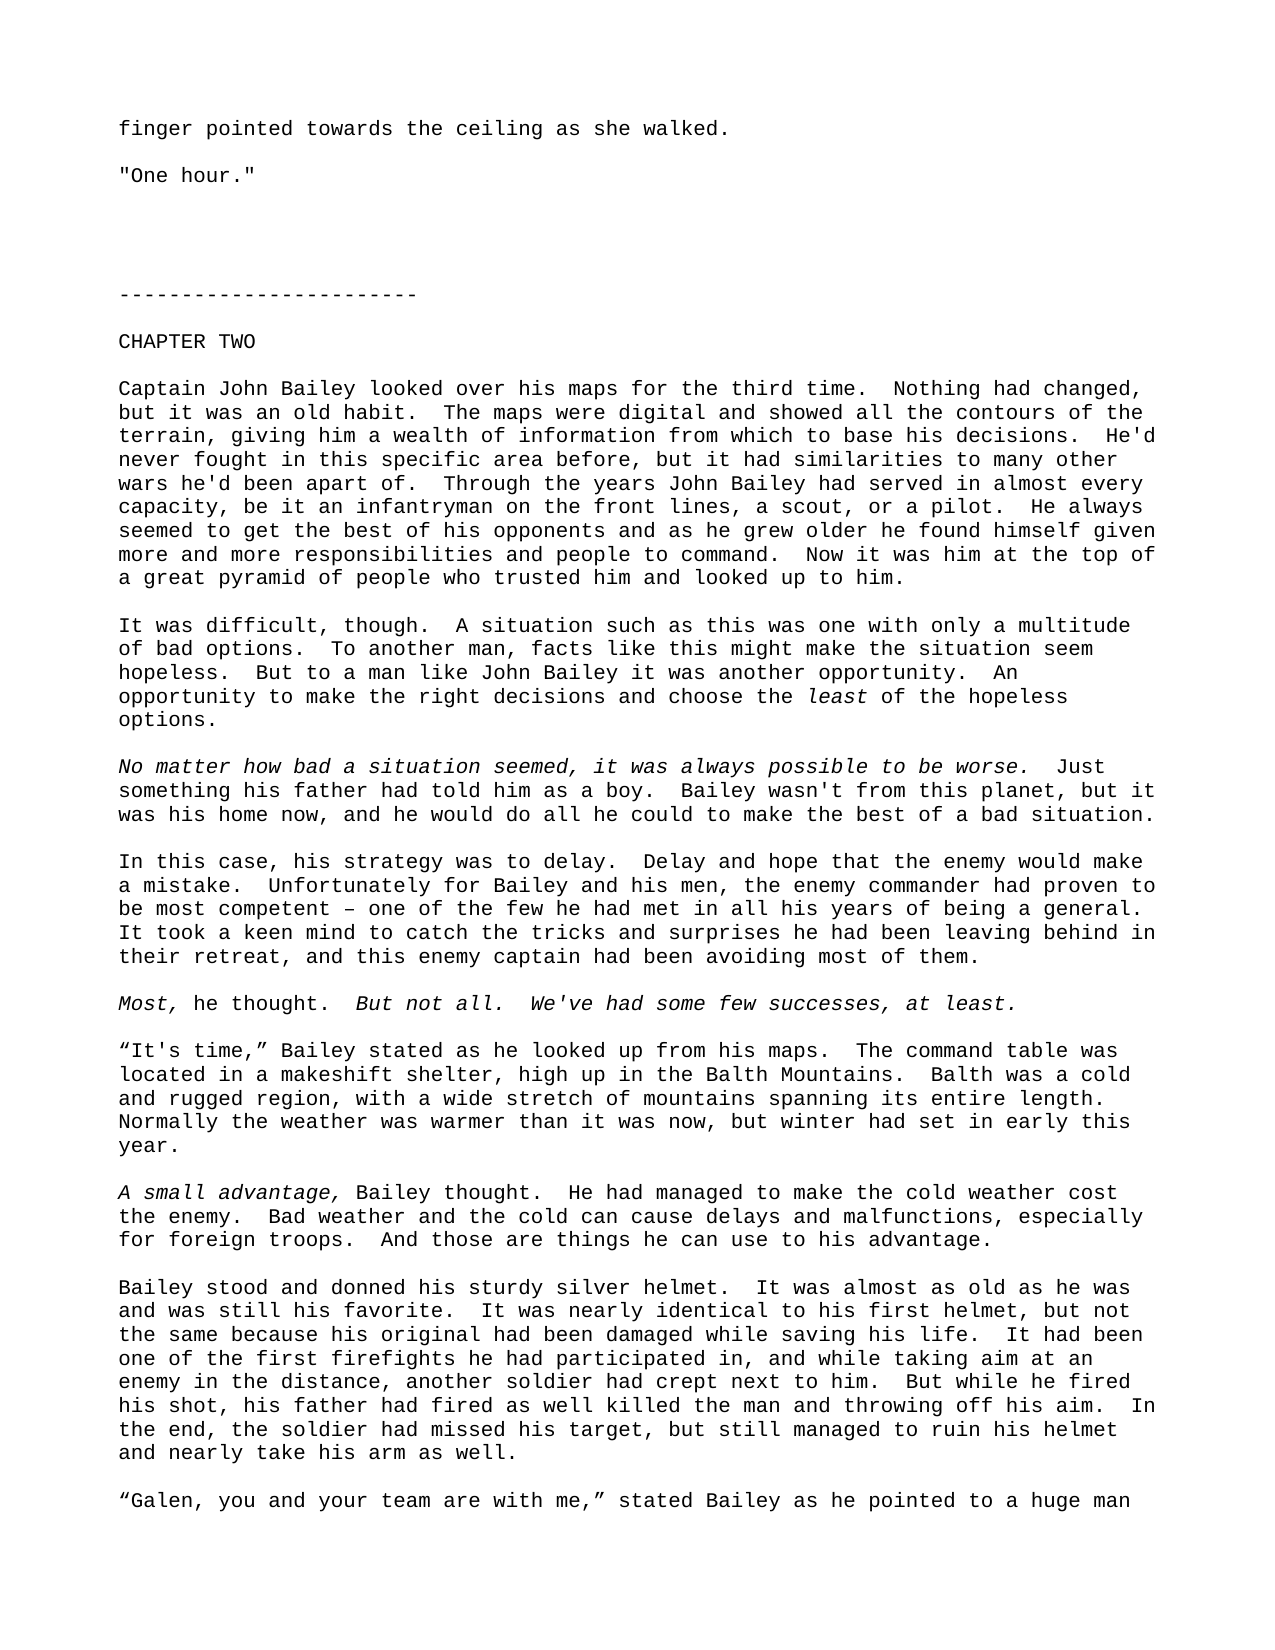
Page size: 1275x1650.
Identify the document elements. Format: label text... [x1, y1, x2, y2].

text CHAPTER TWO [118, 331, 1157, 354]
text In this case, his strategy was to delay. Delay and hope that the enemy would make a mistake. Unfortunately for Bailey and his men, the enemy commander had proven to be most competent – one of the few he had met in all his years of being a general. It took a keen mind to catch the tricks and surprises he had been leaving behind in their retreat, and this enemy captain had been avoiding most of them. [118, 851, 1157, 969]
text It was difficult, though. A situation such as this was one with only a multitude of bad options. To another man, facts like this might make the situation seem hopeless. But to a man like John Bailey it was another opportunity. An opportunity to make the right decisions and choose the least of the hopeless options. [118, 615, 1157, 733]
text “It's time,” Bailey stated as he looked up from his maps. The command table was located in a makeshift shelter, high up in the Balth Mountains. Balth was a cold and rugged region, with a wide stretch of mountains spanning its entire length. Normally the weather was warmer than it was now, but winter had set in early this year. [118, 1040, 1157, 1158]
text Most, he thought. But not all. We've had some few successes, at least. [118, 993, 1157, 1017]
text “Galen, you and your team are with me,” stated Bailey as he pointed to a huge man [118, 1489, 1157, 1513]
text No matter how bad a situation seemed, it was always possible to be worse. Just something his father had told him as a boy. Bailey wasn't from this planet, but it was his home now, and he would do all he could to make the best of a bad situation. [118, 757, 1157, 827]
text Bailey stood and donned his sturdy silver helmet. It was almost as old as he was and was still his favorite. It was nearly identical to his first helmet, but not the same because his original had been damaged while saving his life. It had been one of the first firefights he had participated in, and while taking aim at an enemy in the distance, another soldier had crept next to him. But while he fired his shot, his father had fired as well killed the man and throwing off his aim. In the end, the soldier had missed his target, but still managed to ruin his helmet and nearly take his arm as well. [118, 1277, 1157, 1466]
text finger pointed towards the ceiling as she walked. [118, 118, 1157, 142]
text A small advantage, Bailey thought. He had managed to make the cold weather cost the enemy. Bad weather and the cold can cause delays and malfunctions, especially for foreign troops. And those are things he can use to his advantage. [118, 1182, 1157, 1253]
text ------------------------ [118, 284, 1157, 307]
text "One hour." [118, 165, 1157, 189]
text Captain John Bailey looked over his maps for the third time. Nothing had changed, but it was an old habit. The maps were digital and showed all the contours of the terrain, giving him a wealth of information from which to base his decisions. He'd never fought in this specific area before, but it had similarities to many other wars he'd been apart of. Through the years John Bailey had served in almost every capacity, be it an infantryman on the front lines, a scout, or a pilot. He always seemed to get the best of his opponents and as he grew older he found himself given more and more responsibilities and people to command. Now it was him at the top of a great pyramid of people who trusted him and looked up to him. [118, 378, 1157, 591]
